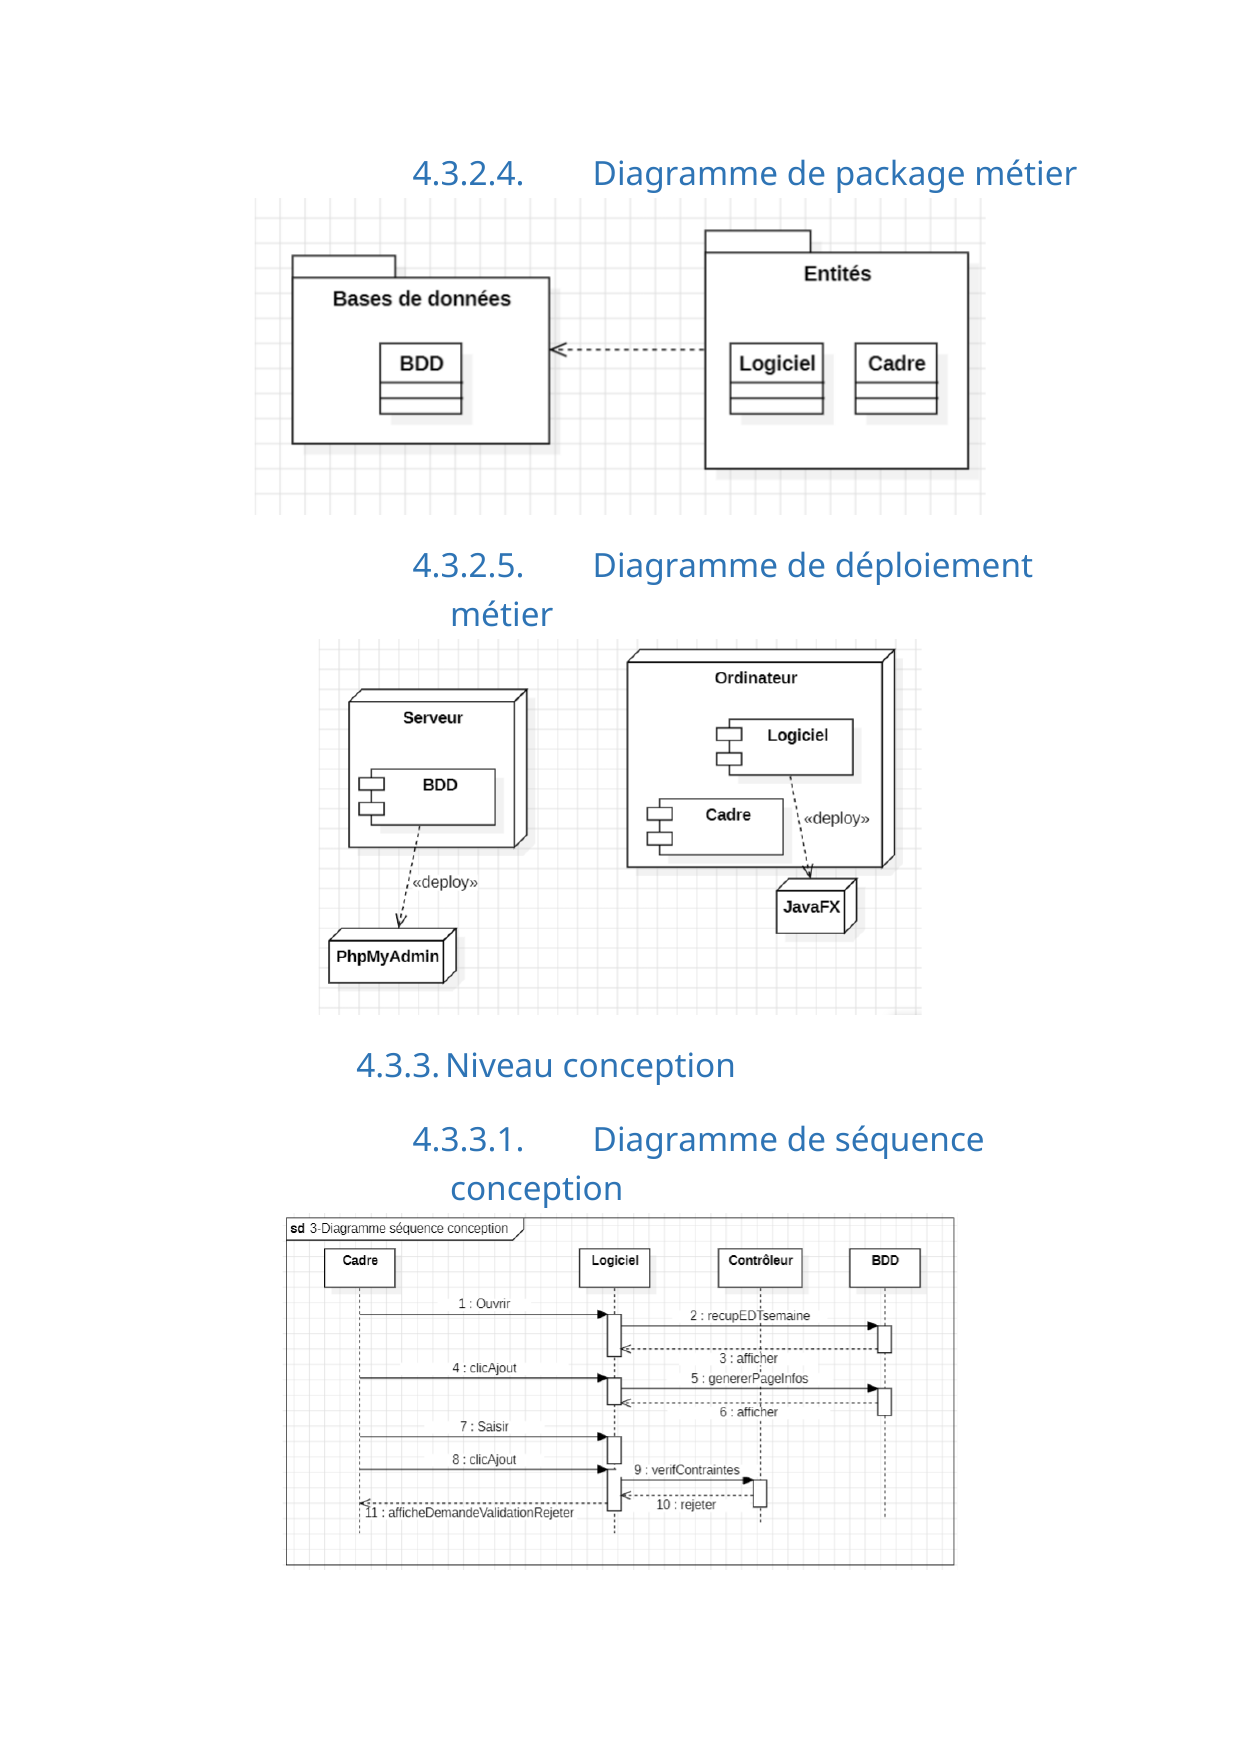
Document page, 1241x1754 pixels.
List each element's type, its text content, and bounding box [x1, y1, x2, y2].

picture [318, 639, 922, 1015]
subtitle Diagramme de séquence conception [412, 1116, 1090, 1210]
picture [282, 1213, 958, 1570]
picture [254, 198, 986, 515]
subtitle Diagramme de déploiement métier [412, 542, 1090, 636]
subtitle Niveau conception [356, 1042, 1090, 1087]
subtitle Diagramme de package métier [412, 150, 1090, 195]
